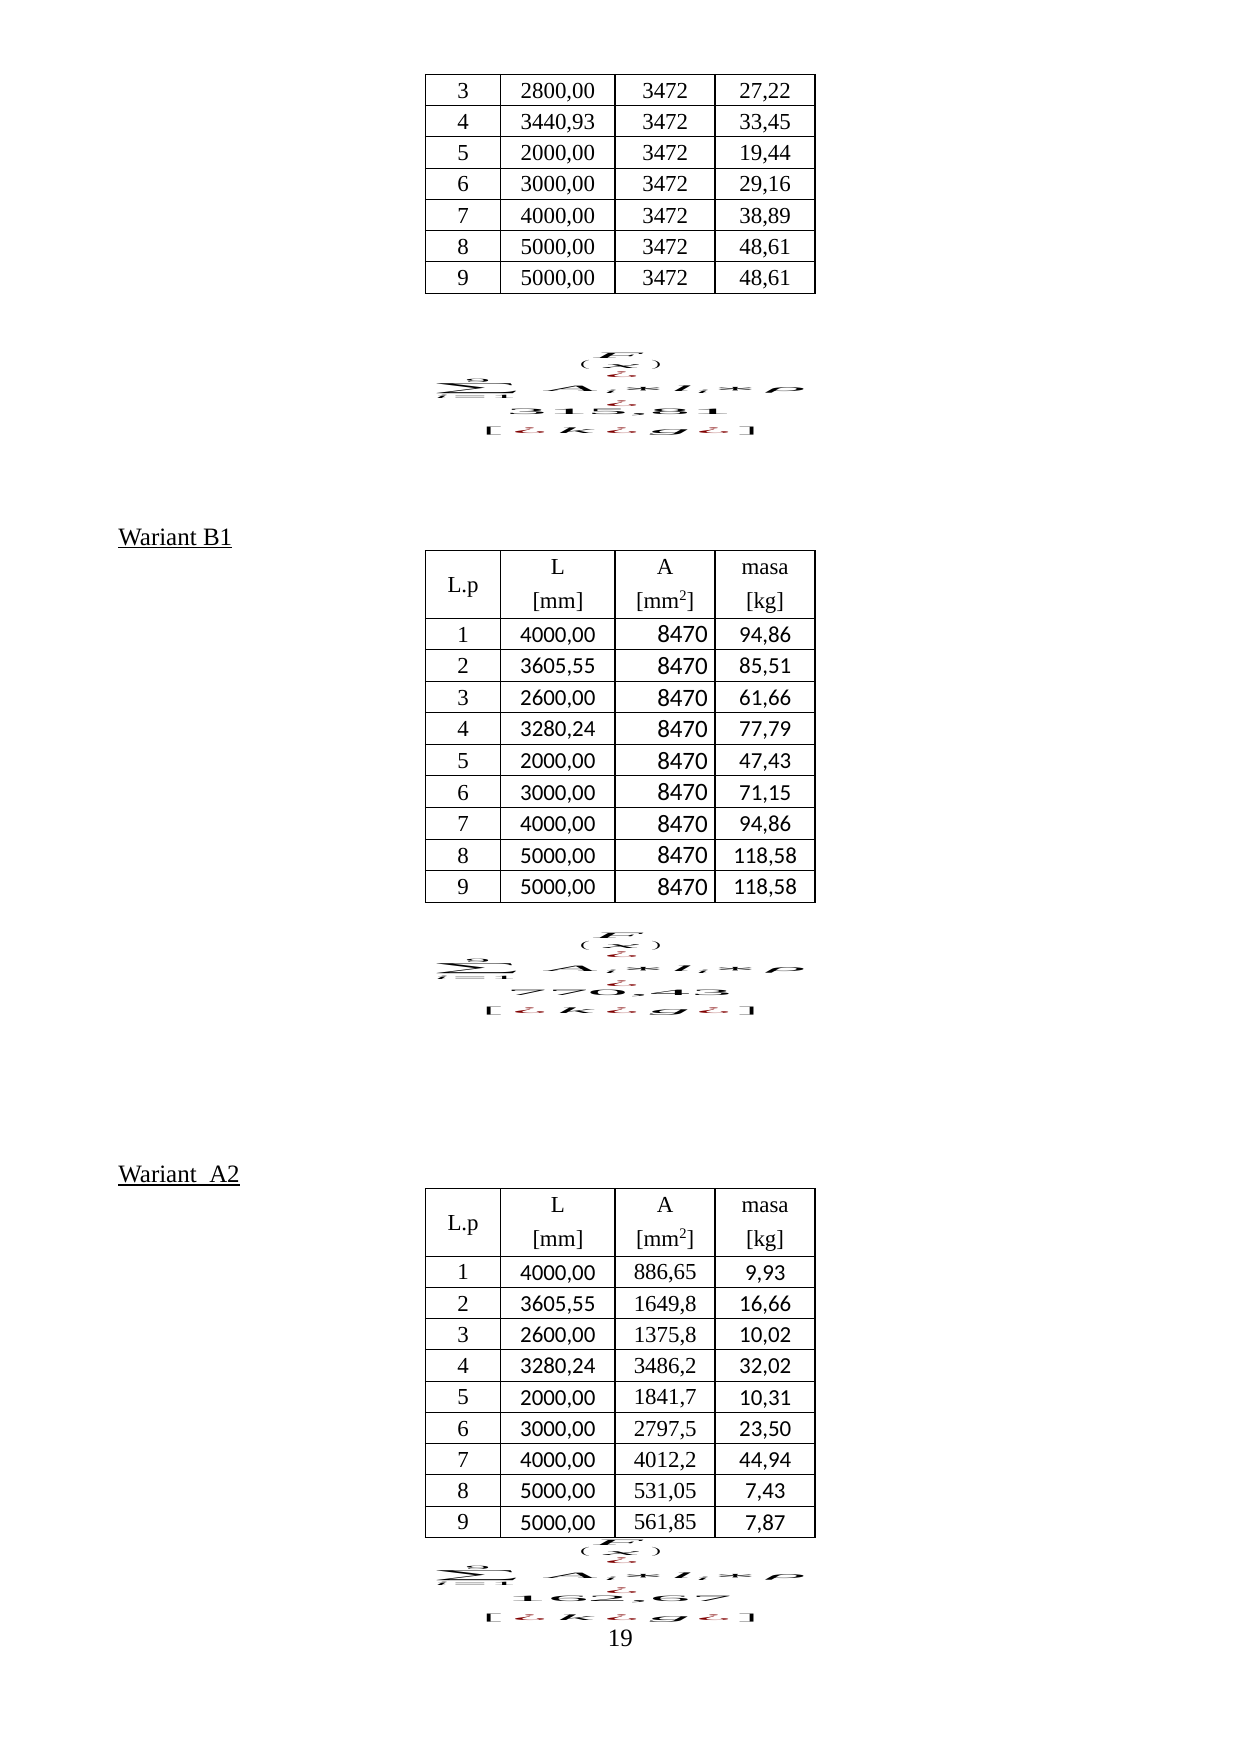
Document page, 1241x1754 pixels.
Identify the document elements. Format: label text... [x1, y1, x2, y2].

table_cell 3000,00 [501, 169, 614, 199]
table_cell [kg] [716, 582, 814, 618]
table_header A [616, 551, 714, 582]
table_cell 5000,00 [501, 840, 614, 870]
table_cell 9,93 [716, 1257, 814, 1287]
table_cell 3440,93 [501, 106, 614, 136]
table_cell 3472 [616, 137, 714, 167]
table_cell 4000,00 [501, 200, 614, 230]
table_cell 7 [426, 1444, 500, 1474]
table_cell 85,51 [716, 650, 814, 681]
table_cell 71,15 [716, 776, 814, 807]
table_cell 10,02 [716, 1319, 814, 1349]
table_cell 3280,24 [501, 1350, 614, 1381]
table_cell 29,16 [716, 169, 814, 199]
table_cell 5 [426, 745, 500, 775]
table_cell 2000,00 [501, 1382, 614, 1412]
table_cell 4012,2 [616, 1444, 714, 1474]
table_header masa [716, 1189, 814, 1219]
table_cell 3000,00 [501, 776, 614, 807]
table_cell 5 [426, 137, 500, 167]
table_cell 5000,00 [501, 262, 614, 292]
table_cell 1 [426, 1257, 500, 1287]
table_cell 8470 [616, 682, 714, 712]
table_cell 32,02 [716, 1350, 814, 1381]
table_cell 8 [426, 231, 500, 261]
table_cell 3472 [616, 106, 714, 136]
table_cell 4 [426, 106, 500, 136]
table_cell 8470 [616, 776, 714, 807]
table_cell 7 [426, 200, 500, 230]
table_cell 3 [426, 682, 500, 712]
table_cell 3605,55 [501, 650, 614, 681]
table_cell 5000,00 [501, 231, 614, 261]
table_cell 3 [426, 75, 500, 105]
table_cell 8470 [616, 619, 714, 649]
table_cell 7 [426, 808, 500, 838]
table_cell 5000,00 [501, 1475, 614, 1506]
table_cell 2600,00 [501, 1319, 614, 1349]
table_cell 3 [426, 1319, 500, 1349]
table_cell 4 [426, 1350, 500, 1381]
table_header L.p [426, 551, 500, 618]
table_cell 3472 [616, 169, 714, 199]
text Wariant_A2 [118, 1159, 1122, 1188]
table_cell 2000,00 [501, 137, 614, 167]
table_cell 16,66 [716, 1288, 814, 1318]
table_cell 4000,00 [501, 1257, 614, 1287]
table_cell 23,50 [716, 1413, 814, 1443]
text Wariant B1 [118, 522, 1122, 550]
table_cell 5 [426, 1382, 500, 1412]
table_cell 561,85 [616, 1507, 714, 1537]
table_cell 8 [426, 1475, 500, 1506]
table_cell 94,86 [716, 619, 814, 649]
table_cell 94,86 [716, 808, 814, 838]
table_cell 1841,7 [616, 1382, 714, 1412]
table_cell 2797,5 [616, 1413, 714, 1443]
table_cell 9 [426, 1507, 500, 1537]
table_cell 3486,2 [616, 1350, 714, 1381]
table_cell 5000,00 [501, 871, 614, 902]
table_cell 77,79 [716, 713, 814, 744]
table_cell 8470 [616, 745, 714, 775]
table_cell 1375,8 [616, 1319, 714, 1349]
table_cell 1649,8 [616, 1288, 714, 1318]
table_cell [mm2] [616, 582, 714, 618]
table_cell 118,58 [716, 871, 814, 902]
table_cell [mm] [501, 582, 614, 618]
table_cell 10,31 [716, 1382, 814, 1412]
table_header L [501, 551, 614, 582]
table_cell 27,22 [716, 75, 814, 105]
table_cell 48,61 [716, 231, 814, 261]
table_cell 3472 [616, 75, 714, 105]
table_cell 2600,00 [501, 682, 614, 712]
table_cell 4000,00 [501, 1444, 614, 1474]
table_cell 48,61 [716, 262, 814, 292]
table_cell 9 [426, 871, 500, 902]
table_cell 38,89 [716, 200, 814, 230]
table_cell 4 [426, 713, 500, 744]
table_cell 2 [426, 650, 500, 681]
table_cell 4000,00 [501, 808, 614, 838]
table_cell 2800,00 [501, 75, 614, 105]
table_cell [kg] [716, 1220, 814, 1256]
table_cell 47,43 [716, 745, 814, 775]
table_cell 8470 [616, 808, 714, 838]
table_cell 4000,00 [501, 619, 614, 649]
table_cell 3472 [616, 200, 714, 230]
table_cell [mm2] [616, 1220, 714, 1256]
table_cell 6 [426, 776, 500, 807]
table_cell 8470 [616, 871, 714, 902]
table_cell 33,45 [716, 106, 814, 136]
table_cell 7,87 [716, 1507, 814, 1537]
table_cell 3280,24 [501, 713, 614, 744]
table_cell 8470 [616, 713, 714, 744]
table_header masa [716, 551, 814, 582]
table_cell 3605,55 [501, 1288, 614, 1318]
table_cell 6 [426, 169, 500, 199]
table_cell 886,65 [616, 1257, 714, 1287]
table_header L [501, 1189, 614, 1219]
table_cell 8470 [616, 840, 714, 870]
table_cell 3472 [616, 262, 714, 292]
table_cell 531,05 [616, 1475, 714, 1506]
table_cell 3000,00 [501, 1413, 614, 1443]
table_cell 9 [426, 262, 500, 292]
table_cell 61,66 [716, 682, 814, 712]
table_header A [616, 1189, 714, 1219]
table_cell 6 [426, 1413, 500, 1443]
table_cell 5000,00 [501, 1507, 614, 1537]
table_cell [mm] [501, 1220, 614, 1256]
table_cell 44,94 [716, 1444, 814, 1474]
table_cell 19,44 [716, 137, 814, 167]
table_header L.p [426, 1189, 500, 1256]
table_cell 2000,00 [501, 745, 614, 775]
table_cell 8 [426, 840, 500, 870]
table_cell 2 [426, 1288, 500, 1318]
table_cell 1 [426, 619, 500, 649]
table_cell 118,58 [716, 840, 814, 870]
table_cell 7,43 [716, 1475, 814, 1506]
table_cell 3472 [616, 231, 714, 261]
table_cell 8470 [616, 650, 714, 681]
